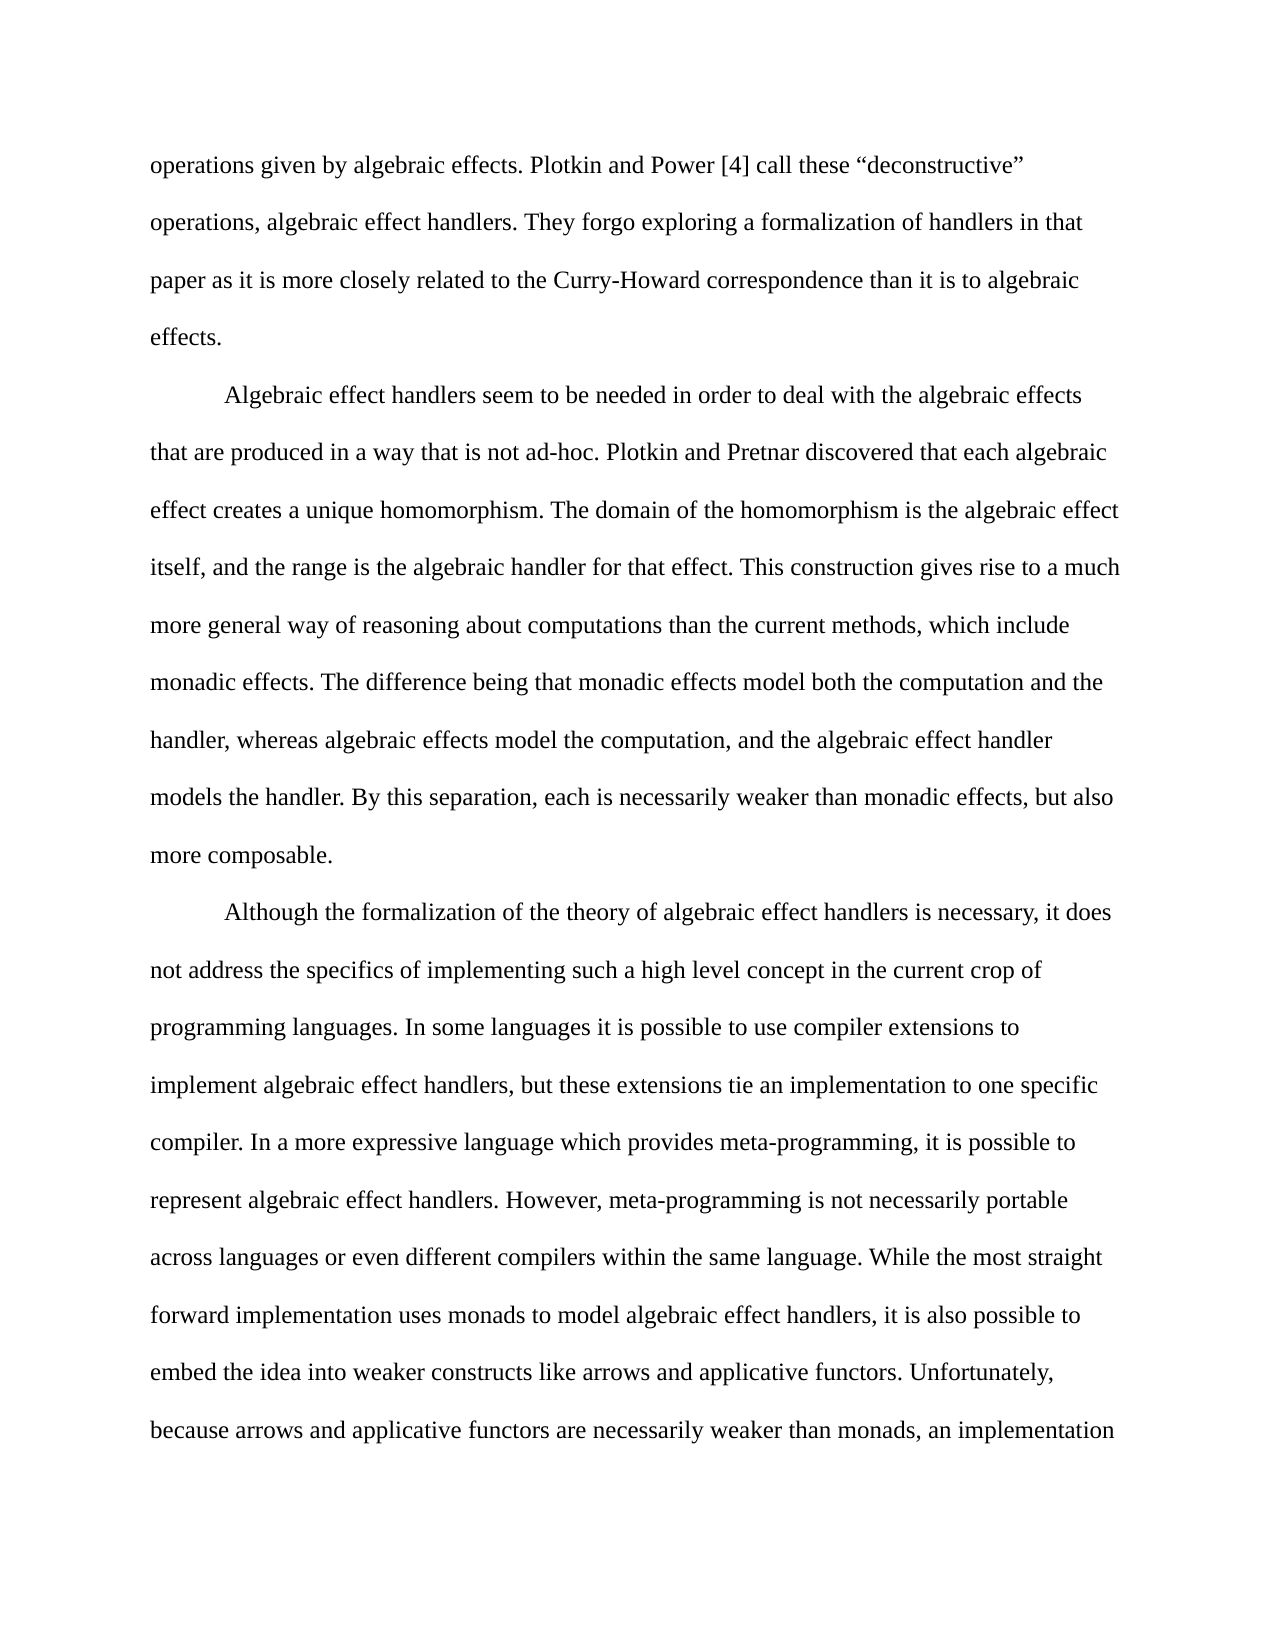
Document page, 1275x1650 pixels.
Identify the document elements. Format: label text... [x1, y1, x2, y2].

text Although the formalization of the theory of algebraic effect handlers is necessary, it does not address the specifics of implementing such a high level concept in the current crop of programming languages. In some languages it is possible to use compiler extensions to implement algebraic effect handlers, but these extensions tie an implementation to one specific compiler. In a more expressive language which provides meta-programming, it is possible to represent algebraic effect handlers. However, meta-programming is not necessarily portable across languages or even different compilers within the same language. While the most straight forward implementation uses monads to model algebraic effect handlers, it is also possible to embed the idea into weaker constructs like arrows and applicative functors. Unfortunately, because arrows and applicative functors are necessarily weaker than monads, an implementation [150, 897, 1125, 1444]
text operations given by algebraic effects. Plotkin and Power [4] call these “deconstructive” operations, algebraic effect handlers. They forgo exploring a formalization of handlers in that paper as it is more closely related to the Curry-Howard correspondence than it is to algebraic effects. [150, 150, 1125, 351]
text Algebraic effect handlers seem to be needed in order to deal with the algebraic effects that are produced in a way that is not ad-hoc. Plotkin and Pretnar discovered that each algebraic effect creates a unique homomorphism. The domain of the homomorphism is the algebraic effect itself, and the range is the algebraic handler for that effect. This construction gives rise to a much more general way of reasoning about computations than the current methods, which include monadic effects. The difference being that monadic effects model both the computation and the handler, whereas algebraic effects model the computation, and the algebraic effect handler models the handler. By this separation, each is necessarily weaker than monadic effects, but also more composable. [150, 380, 1125, 869]
